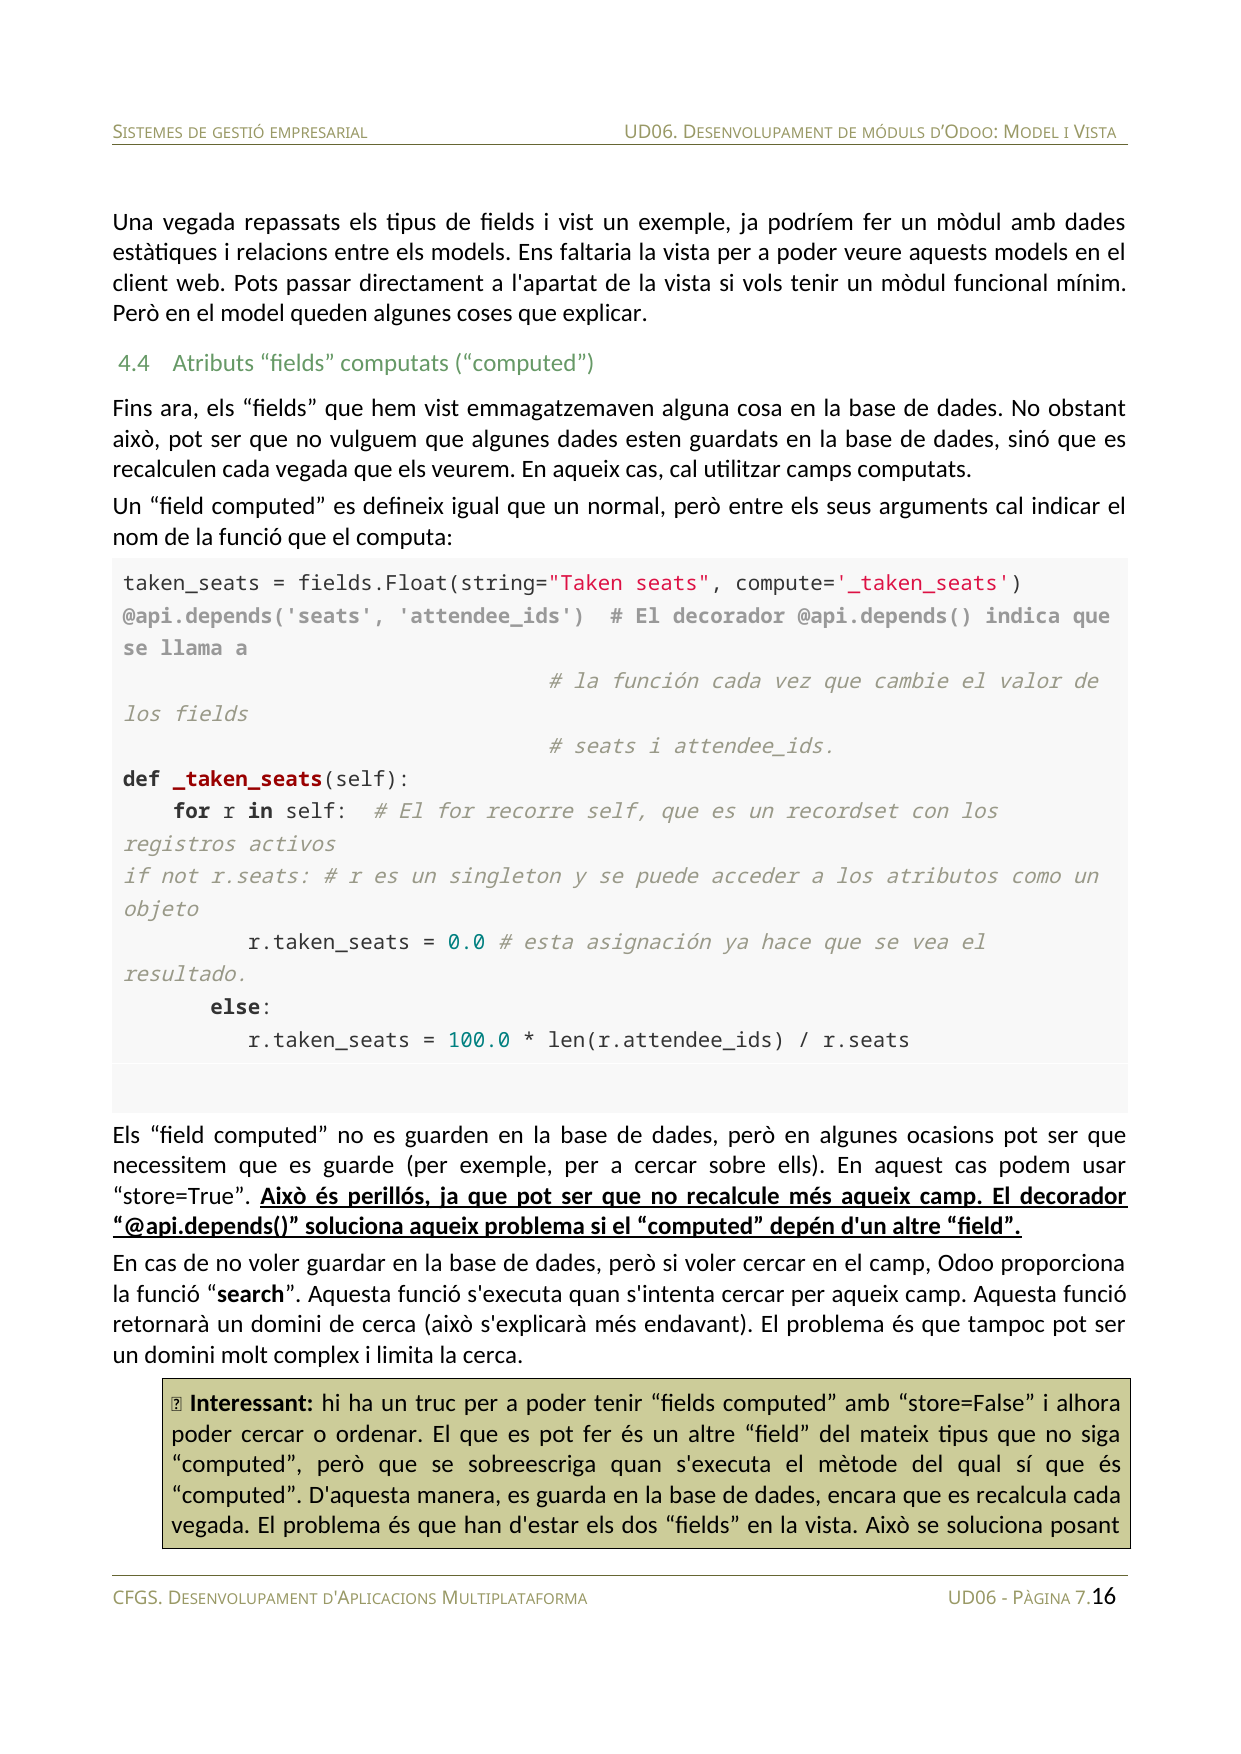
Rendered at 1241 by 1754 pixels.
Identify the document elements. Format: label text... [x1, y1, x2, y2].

text Una vegada repassats els tipus de fields i vist un exemple, ja podríem fer un mòdul amb dades estàtiques i relacions entre els models. Ens faltaria la vista per a poder veure aquests models en el client web. Pots passar directament a l'apartat de la vista si vols tenir un mòdul funcional mínim. Però en el model queden algunes coses que explicar. [112, 206, 1128, 328]
text Un “field computed” es defineix igual que un normal, però entre els seus arguments cal indicar el nom de la funció que el computa: [112, 490, 1128, 551]
text Els “field computed” no es guarden en la base de dades, però en algunes ocasions pot ser que necessitem que es guarde (per exemple, per a cercar sobre ells). En aquest cas podem usar “store=True”. Això és perillós, ja que pot ser que no recalcule més aqueix camp. El decorador “@api.depends()” soluciona aqueix problema si el “computed” depén d'un altre “field”. [112, 1119, 1128, 1241]
subtitle Atributs “fields” computats (“computed”) [112, 347, 1128, 377]
table_cell [112, 1064, 1128, 1113]
text 💬 Interessant: hi ha un truc per a poder tenir “fields computed” amb “store=False” i alhora poder cercar o ordenar. El que es pot fer és un altre “field” del mateix tipus que no siga “computed”, però que se sobreescriga quan s'executa el mètode del qual sí que és “computed”. D'aquesta manera, es guarda en la base de dades, encara que es recalcula cada vegada. El problema és que han d'estar els dos “fields” en la vista. Això se soluciona posant [163, 1379, 1130, 1548]
text Fins ara, els “fields” que hem vist emmagatzemaven alguna cosa en la base de dades. No obstant això, pot ser que no vulguem que algunes dades esten guardats en la base de dades, sinó que es recalculen cada vegada que els veurem. En aqueix cas, cal utilitzar camps computats. [112, 392, 1128, 484]
text En cas de no voler guardar en la base de dades, però si voler cercar en el camp, Odoo proporciona la funció “search”. Aquesta funció s'executa quan s'intenta cercar per aqueix camp. Aquesta funció retornarà un domini de cerca (això s'explicarà més endavant). El problema és que tampoc pot ser un domini molt complex i limita la cerca. [112, 1247, 1128, 1369]
table_header taken_seats = fields.Float(string="Taken seats", compute='_taken_seats') @api.depends('seats', 'attendee_ids') # El decorador @api.depends() indica que se llama a # la función cada vez que cambie el valor de los fields # seats i attendee_ids. def _taken_seats(self): for r in self: # El for recorre self, que es un recordset con los registros activos if not r.seats: # r es un singleton y se puede acceder a los atributos como un objeto r.taken_seats = 0.0 # esta asignación ya hace que se vea el resultado. else: r.taken_seats = 100.0 * len(r.attendee_ids) / r.seats [112, 558, 1128, 1063]
